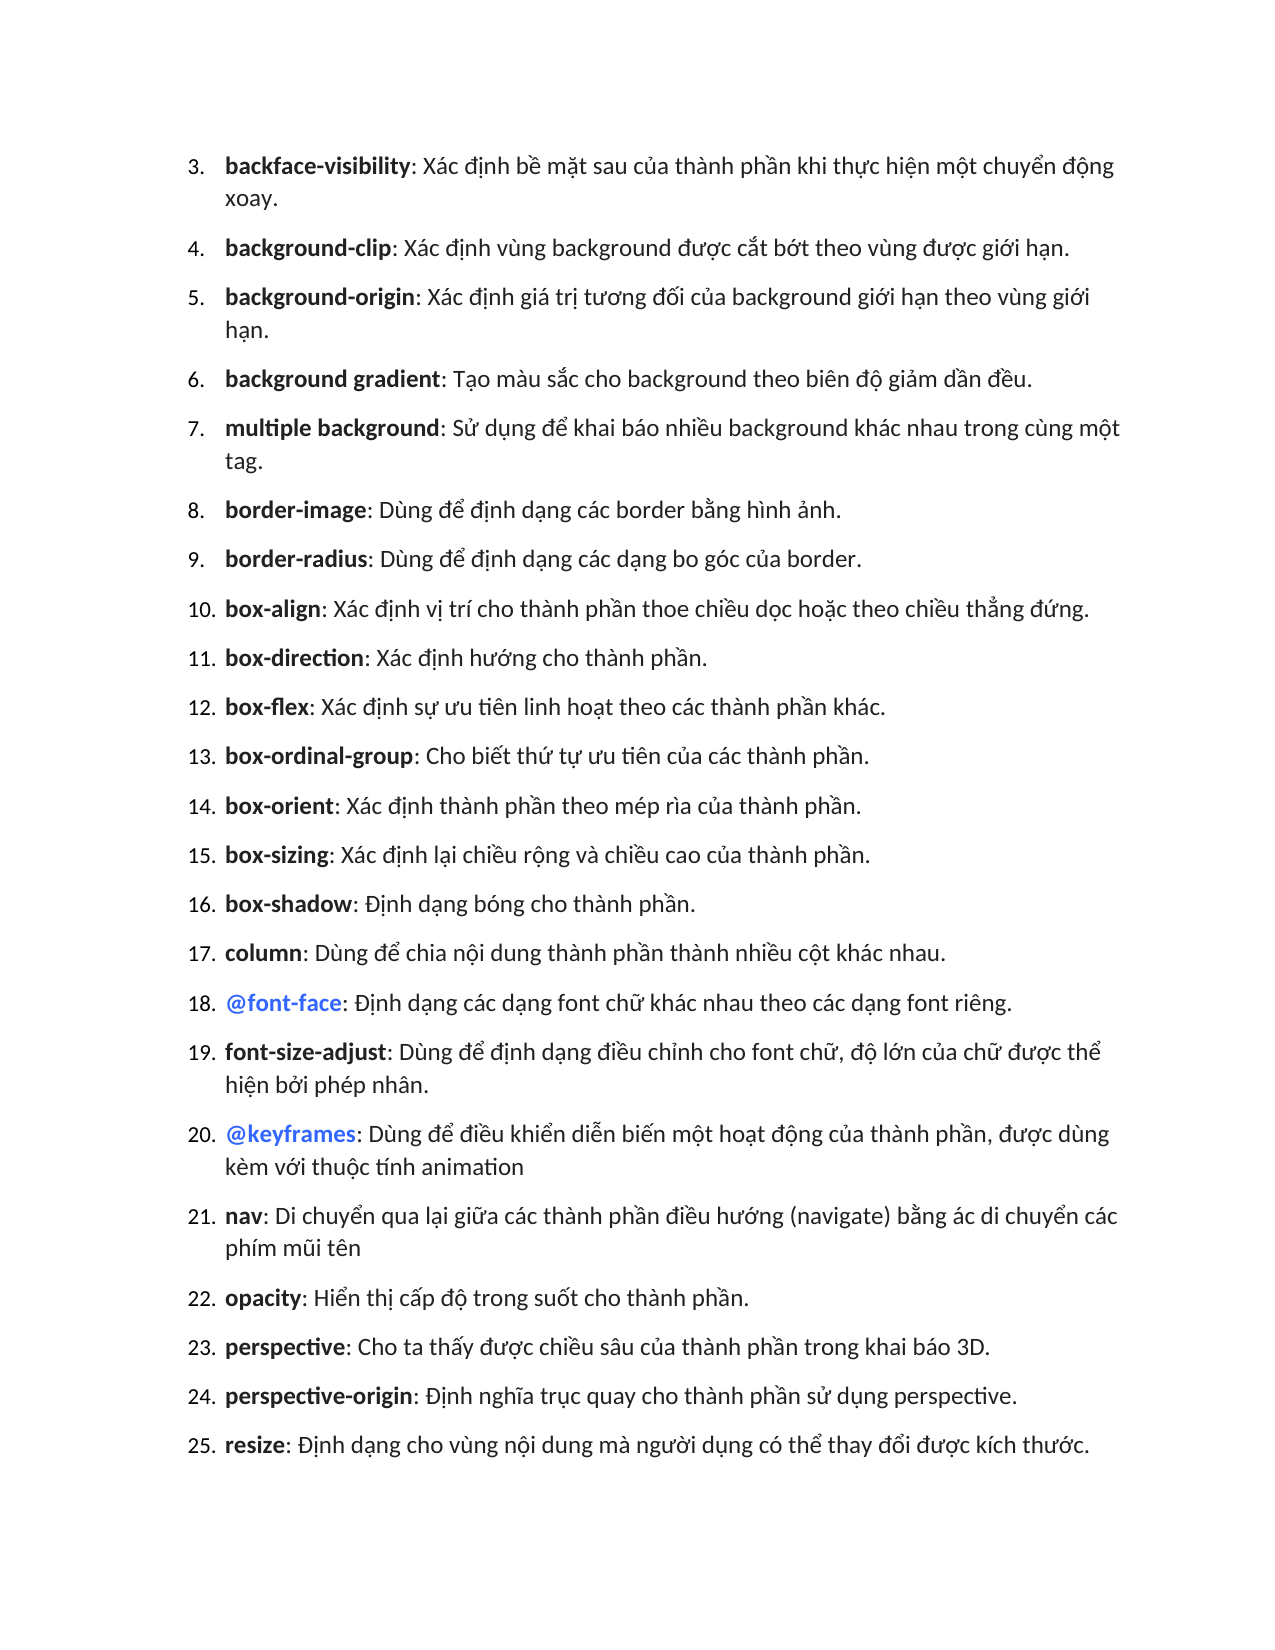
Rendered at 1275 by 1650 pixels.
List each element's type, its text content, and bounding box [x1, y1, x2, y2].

list resize: Định dạng cho vùng nội dung mà người dụng có thể thay đổi được kích thước. [187, 1429, 1125, 1460]
list border-image: Dùng để định dạng các border bằng hình ảnh. [187, 494, 1125, 525]
list box-direction: Xác định hướng cho thành phần. [187, 642, 1125, 672]
list box-orient: Xác định thành phần theo mép rìa của thành phần. [187, 790, 1125, 820]
list perspective: Cho ta thấy được chiều sâu của thành phần trong khai báo 3D. [187, 1331, 1125, 1362]
list box-shadow: Định dạng bóng cho thành phần. [187, 888, 1125, 919]
list backface-visibility: Xác định bề mặt sau của thành phần khi thực hiện một chuyển động xoay. [187, 150, 1125, 213]
list @keyframes: Dùng để điều khiển diễn biến một hoạt động của thành phần, được dùng kèm với thuộc tính animation [187, 1118, 1125, 1181]
list background-clip: Xác định vùng background được cắt bớt theo vùng được giới hạn. [187, 232, 1125, 262]
list multiple background: Sử dụng để khai báo nhiều background khác nhau trong cùng một tag. [187, 412, 1125, 475]
list box-ordinal-group: Cho biết thứ tự ưu tiên của các thành phần. [187, 741, 1125, 771]
list background gradient: Tạo màu sắc cho background theo biên độ giảm dần đều. [187, 363, 1125, 393]
list box-flex: Xác định sự ưu tiên linh hoạt theo các thành phần khác. [187, 691, 1125, 722]
list background-origin: Xác định giá trị tương đối của background giới hạn theo vùng giới hạn. [187, 281, 1125, 344]
list @font-face: Định dạng các dạng font chữ khác nhau theo các dạng font riêng. [187, 987, 1125, 1017]
list box-align: Xác định vị trí cho thành phần thoe chiều dọc hoặc theo chiều thẳng đứng. [187, 593, 1125, 623]
list column: Dùng để chia nội dung thành phần thành nhiều cột khác nhau. [187, 938, 1125, 968]
list nav: Di chuyển qua lại giữa các thành phần điều hướng (navigate) bằng ác di chuyển các phím mũi tên [187, 1200, 1125, 1263]
list font-size-adjust: Dùng để định dạng điều chỉnh cho font chữ, độ lớn của chữ được thể hiện bởi phép nhân. [187, 1036, 1125, 1099]
list box-sizing: Xác định lại chiều rộng và chiều cao của thành phần. [187, 839, 1125, 869]
list perspective-origin: Định nghĩa trục quay cho thành phần sử dụng perspective. [187, 1380, 1125, 1411]
list border-radius: Dùng để định dạng các dạng bo góc của border. [187, 543, 1125, 574]
list opacity: Hiển thị cấp độ trong suốt cho thành phần. [187, 1282, 1125, 1312]
